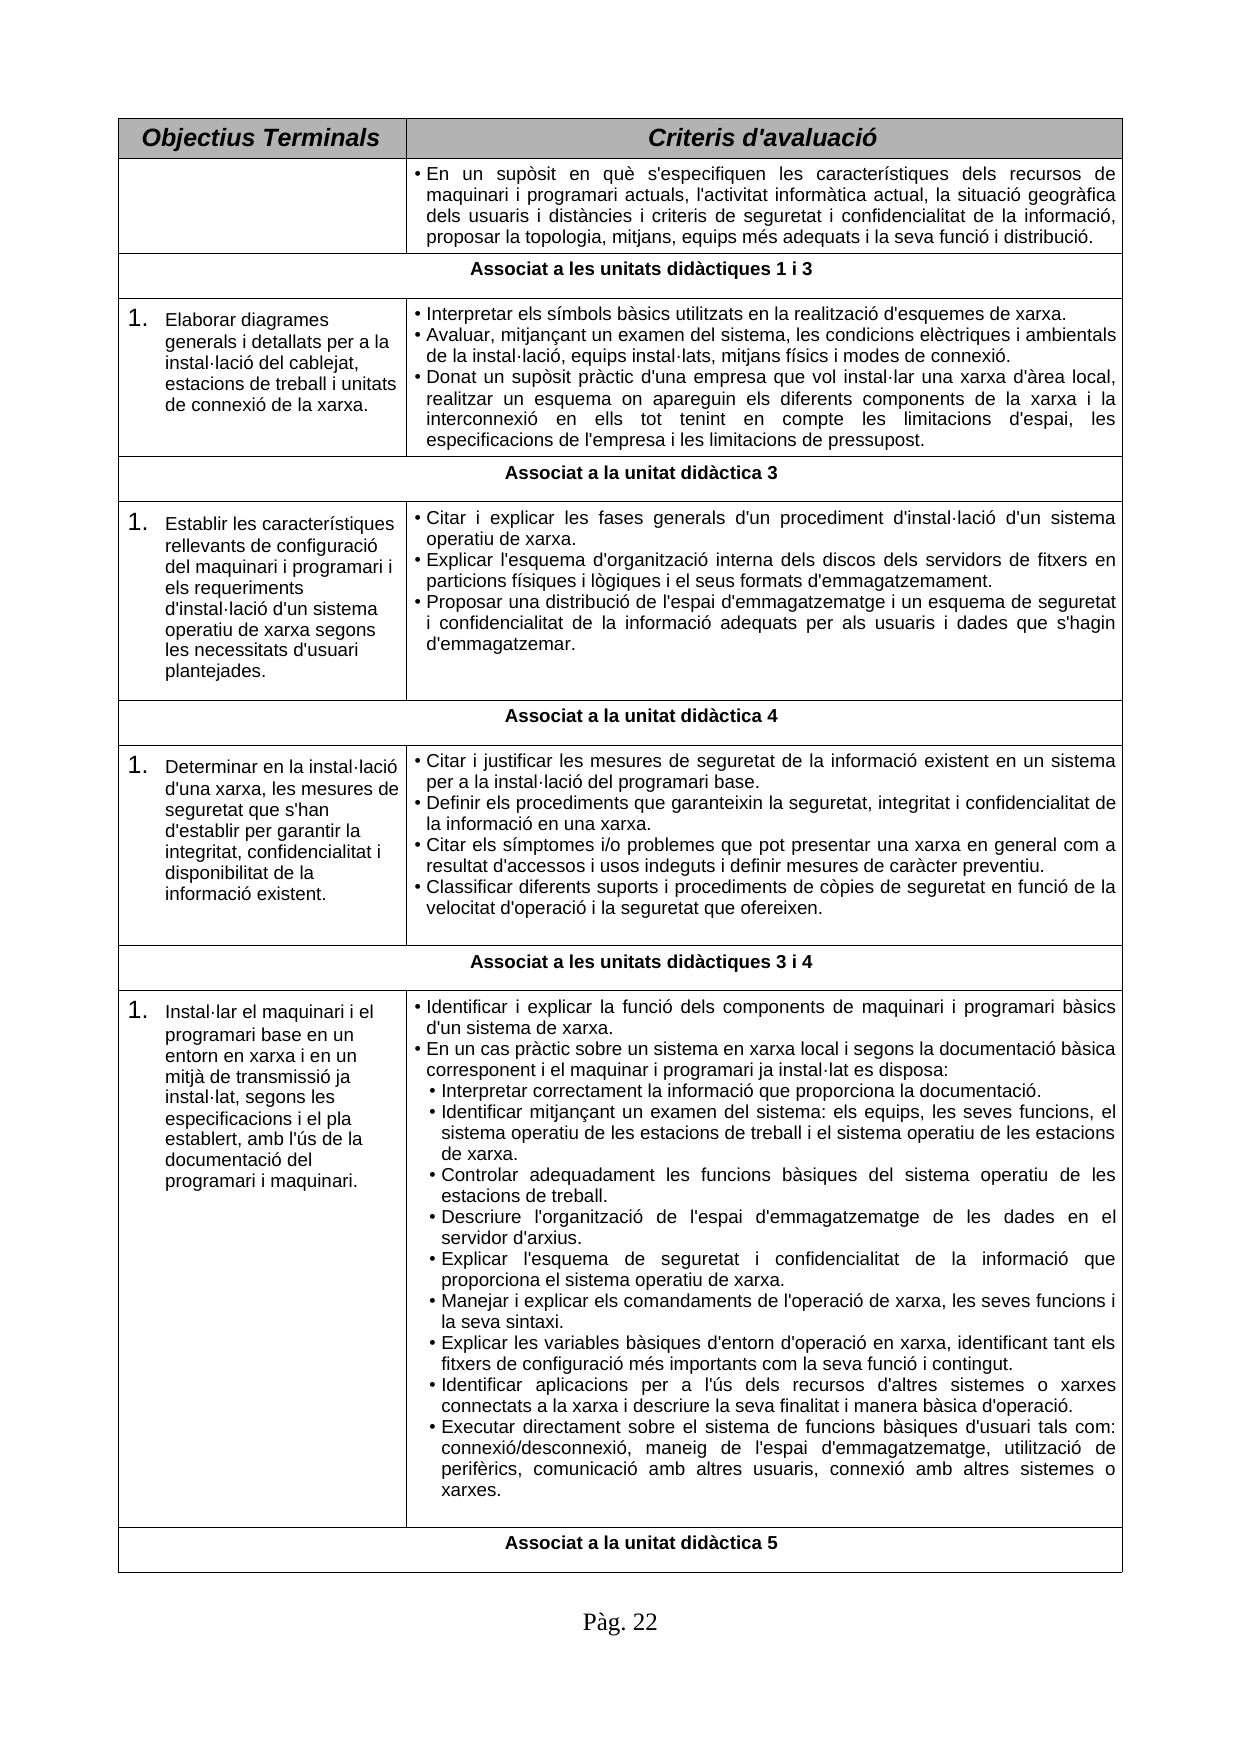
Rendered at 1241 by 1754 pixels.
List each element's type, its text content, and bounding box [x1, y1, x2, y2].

table_cell Establir les característiques rellevants de configuració del maquinari i programari i els requeriments d'instal·lació d'un sistema operatiu de xarxa segons les necessitats d'usuari plantejades. [119, 502, 406, 700]
table_cell Associat a la unitat didàctica 5 [119, 1528, 1122, 1572]
table_header Objectius Terminals [119, 119, 406, 158]
table_cell Interpretar els símbols bàsics utilitzats en la realització d'esquemes de xarxa. Avaluar, mitjançant un examen del sistema, les condicions elèctriques i ambientals de la instal·lació, equips instal·lats, mitjans físics i modes de connexió. Donat un supòsit pràctic d'una empresa que vol instal·lar una xarxa d'àrea local, realitzar un esquema on apareguin els diferents components de la xarxa i la interconnexió en ells tot tenint en compte les limitacions d'espai, les especificacions de l'empresa i les limitacions de pressupost. [407, 299, 1122, 456]
table_cell Identificar i explicar la funció dels components de maquinari i programari bàsics d'un sistema de xarxa. En un cas pràctic sobre un sistema en xarxa local i segons la documentació bàsica corresponent i el maquinar i programari ja instal·lat es disposa: Interpretar correctament la informació que proporciona la documentació. Identificar mitjançant un examen del sistema: els equips, les seves funcions, el sistema operatiu de les estacions de treball i el sistema operatiu de les estacions de xarxa. Controlar adequadament les funcions bàsiques del sistema operatiu de les estacions de treball. Descriure l'organització de l'espai d'emmagatzematge de les dades en el servidor d'arxius. Explicar l'esquema de seguretat i confidencialitat de la informació que proporciona el sistema operatiu de xarxa. Manejar i explicar els comandaments de l'operació de xarxa, les seves funcions i la seva sintaxi. Explicar les variables bàsiques d'entorn d'operació en xarxa, identificant tant els fitxers de configuració més importants com la seva funció i contingut. Identificar aplicacions per a l'ús dels recursos d'altres sistemes o xarxes connectats a la xarxa i descriure la seva finalitat i manera bàsica d'operació. Executar directament sobre el sistema de funcions bàsiques d'usuari tals com: connexió/desconnexió, maneig de l'espai d'emmagatzematge, utilització de perifèrics, comunicació amb altres usuaris, connexió amb altres sistemes o xarxes. [407, 991, 1122, 1527]
table_header Criteris d'avaluació [407, 119, 1122, 158]
table_cell [119, 159, 406, 253]
table_cell Citar i explicar les fases generals d'un procediment d'instal·lació d'un sistema operatiu de xarxa. Explicar l'esquema d'organització interna dels discos dels servidors de fitxers en particions físiques i lògiques i el seus formats d'emmagatzemament. Proposar una distribució de l'espai d'emmagatzematge i un esquema de seguretat i confidencialitat de la informació adequats per als usuaris i dades que s'hagin d'emmagatzemar. [407, 502, 1122, 700]
table_cell Associat a les unitats didàctiques 1 i 3 [119, 254, 1122, 298]
table_cell Explicar els conceptes bàsics de la transmissió d'informació i les característiques bàsiques d'una xarxa local: topologia, nodes, mitjans físics de transmissió, ample de banda i velocitat de transmissió, mètodes d'accés i tècniques de transmissió. Descriure diferents mitjans de transmissió i explicar les topologies en que s'apliquen, les seves característiques d'ample de banda, longitud màxima, nombre màxim de nodes, avantatges i inconvenients. Identificar les principals topologies de xarxa local i explicar els seus avantatges i inconvenients, les seves característiques bàsiques i les seves prestacions i els equips i mitjans que necessiten. Descriure els aspectes que s'han de considerar en l'elecció d'una topologia i els mitjans de transmissió de xarxa local i el seus criteris d'obtenció i valoració. En un supòsit en què s'especifiquen les característiques dels recursos de maquinari i programari actuals, l'activitat informàtica actual, la situació geogràfica dels usuaris i distàncies i criteris de seguretat i confidencialitat de la informació, proposar la topologia, mitjans, equips més adequats i la seva funció i distribució. [407, 159, 1122, 253]
table_cell Determinar en la instal·lació d'una xarxa, les mesures de seguretat que s'han d'establir per garantir la integritat, confidencialitat i disponibilitat de la informació existent. [119, 746, 406, 945]
table_cell Associat a la unitat didàctica 4 [119, 701, 1122, 745]
table_cell Instal·lar el maquinari i el programari base en un entorn en xarxa i en un mitjà de transmissió ja instal·lat, segons les especificacions i el pla establert, amb l'ús de la documentació del programari i maquinari. [119, 991, 406, 1527]
table_cell Associat a les unitats didàctiques 3 i 4 [119, 946, 1122, 990]
table_cell Elaborar diagrames generals i detallats per a la instal·lació del cablejat, estacions de treball i unitats de connexió de la xarxa. [119, 299, 406, 456]
table_cell Associat a la unitat didàctica 3 [119, 457, 1122, 501]
table_cell Citar i justificar les mesures de seguretat de la informació existent en un sistema per a la instal·lació del programari base. Definir els procediments que garanteixin la seguretat, integritat i confidencialitat de la informació en una xarxa. Citar els símptomes i/o problemes que pot presentar una xarxa en general com a resultat d'accessos i usos indeguts i definir mesures de caràcter preventiu. Classificar diferents suports i procediments de còpies de seguretat en funció de la velocitat d'operació i la seguretat que ofereixen. [407, 746, 1122, 945]
